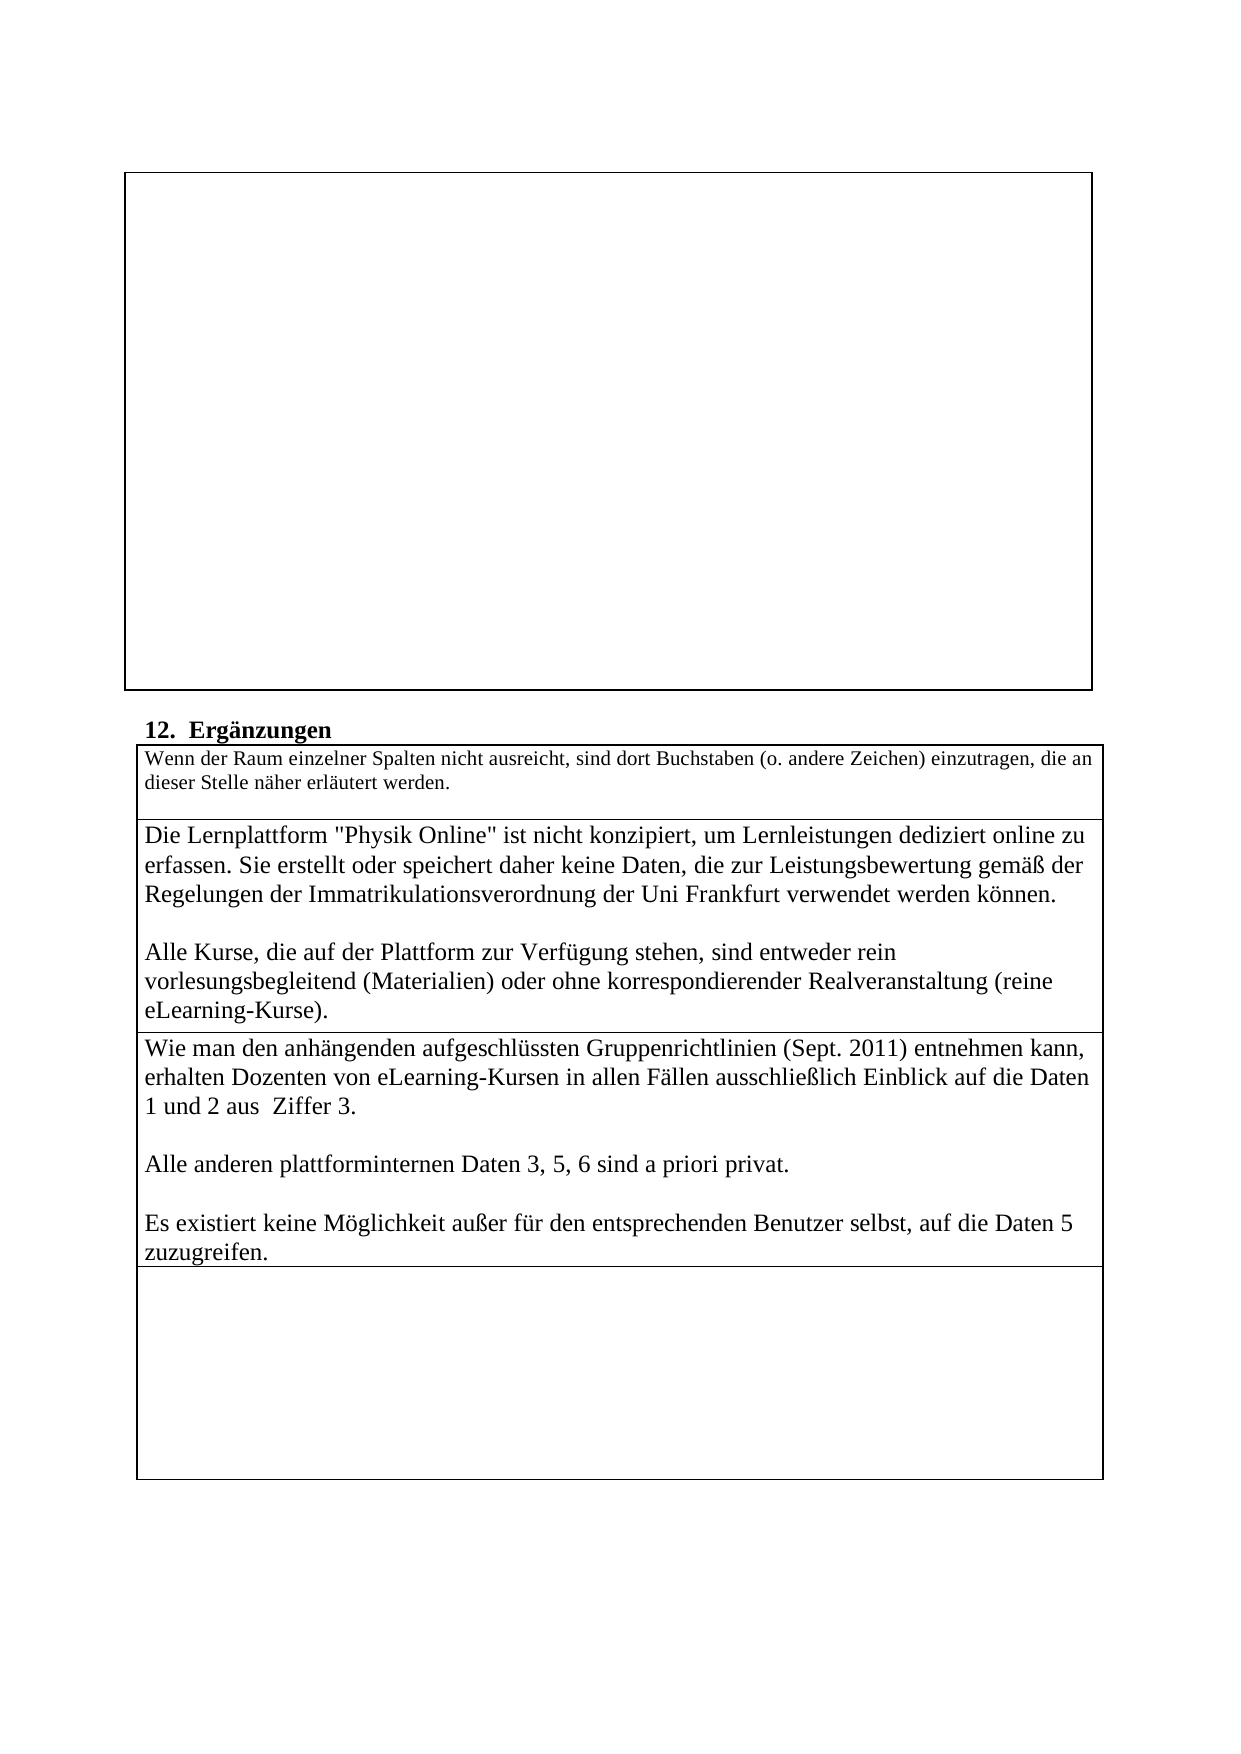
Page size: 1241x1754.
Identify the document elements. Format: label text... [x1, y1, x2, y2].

table_cell Wie man den anhängenden aufgeschlüssten Gruppenrichtlinien (Sept. 2011) entnehmen kann, erhalten Dozenten von eLearning-Kursen in allen Fällen ausschließlich Einblick auf die Daten 1 und 2 aus Ziffer 3. Alle anderen plattforminternen Daten 3, 5, 6 sind a priori privat. Es existiert keine Möglichkeit außer für den entsprechenden Benutzer selbst, auf die Daten 5 zuzugreifen. [138, 1033, 1102, 1266]
table_header 12. Ergänzungen [137, 715, 1097, 744]
table_header [1097, 715, 1103, 744]
table_cell [138, 1267, 1102, 1478]
table_cell Die Lernplattform "Physik Online" ist nicht konzipiert, um Lernleistungen dediziert online zu erfassen. Sie erstellt oder speichert daher keine Daten, die zur Leistungsbewertung gemäß der Regelungen der Immatrikulationsverordnung der Uni Frankfurt verwendet werden können. Alle Kurse, die auf der Plattform zur Verfügung stehen, sind entweder rein vorlesungsbegleitend (Materialien) oder ohne korrespondierender Realveranstaltung (reine eLearning-Kurse). [138, 820, 1102, 1032]
table_cell [126, 173, 1091, 689]
table_cell Wenn der Raum einzelner Spalten nicht ausreicht, sind dort Buchstaben (o. andere Zeichen) einzutragen, die an dieser Stelle näher erläutert werden. [138, 746, 1102, 819]
